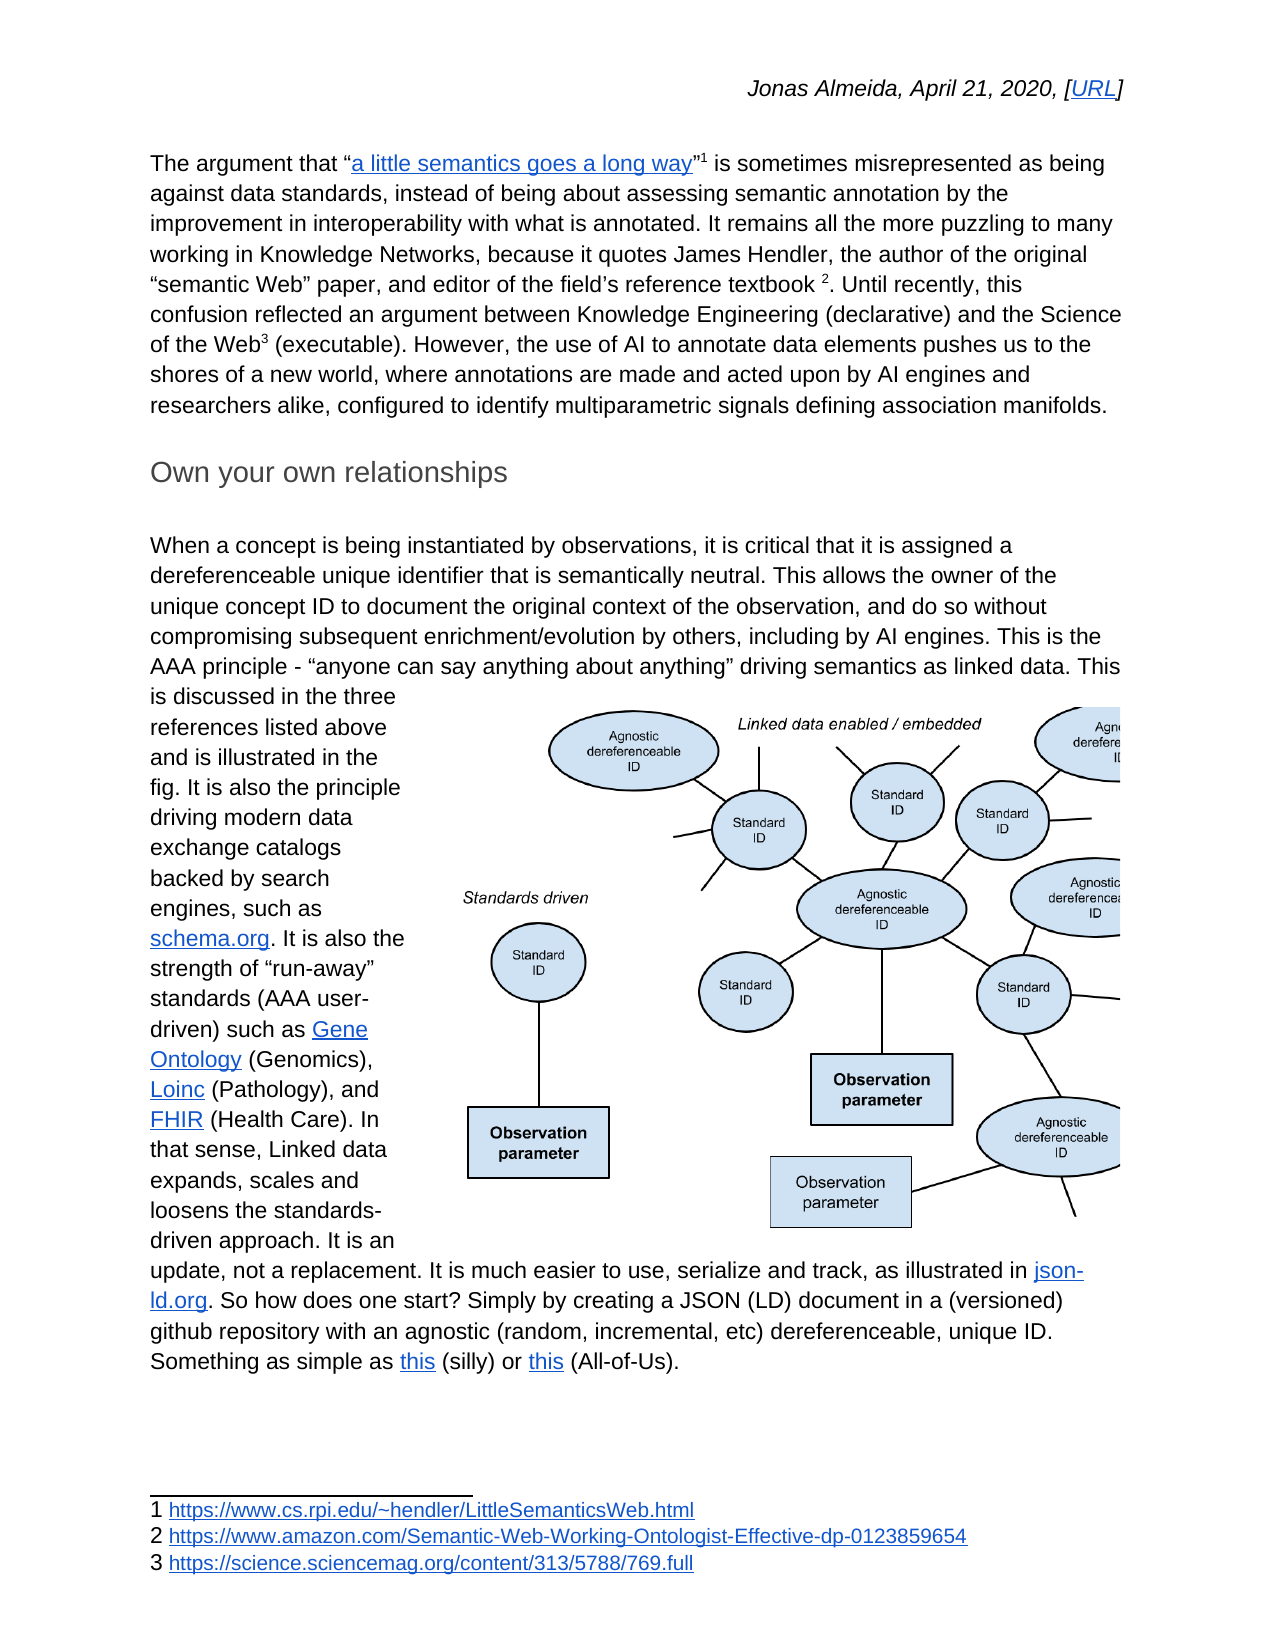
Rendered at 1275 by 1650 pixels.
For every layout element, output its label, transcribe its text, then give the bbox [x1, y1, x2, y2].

text https://www.cs.rpi.edu/~hendler/LittleSemanticsWeb.html [150, 1496, 1125, 1522]
subtitle Own your own relationships [150, 455, 1125, 489]
text https://science.sciencemag.org/content/313/5788/769.full [150, 1549, 1125, 1575]
text The argument that “a little semantics goes a long way” is sometimes misrepresented as being against data standards, instead of being about assessing semantic annotation by the improvement in interoperability with what is annotated. It remains all the more puzzling to many working in Knowledge Networks, because it quotes James Hendler, the author of the original “semantic Web” paper, and editor of the field’s reference textbook . Until recently, this confusion reflected an argument between Knowledge Engineering (declarative) and the Science of the Web (executable). However, the use of AI to annotate data elements pushes us to the shores of a new world, where annotations are made and acted upon by AI engines and researchers alike, configured to identify multiparametric signals defining association manifolds. [150, 150, 1125, 418]
text When a concept is being instantiated by observations, it is critical that it is assigned a dereferenceable unique identifier that is semantically neutral. This allows the owner of the unique concept ID to document the original context of the observation, and do so without compromising subsequent enrichment/evolution by others, including by AI engines. This is the AAA principle - “anyone can say anything about anything” driving semantics as linked data. This is discussed in the three references listed above and is illustrated in the fig. It is also the principle driving modern data exchange catalogs backed by search engines, such as schema.org. It is also the strength of “run-away” standards (AAA user-driven) such as Gene Ontology (Genomics), Loinc (Pathology), and FHIR (Health Care). In that sense, Linked data expands, scales and loosens the standards-driven approach. It is an update, not a replacement. It is much easier to use, serialize and track, as illustrated in json-ld.org. So how does one start? Simply by creating a JSON (LD) document in a (versioned) github repository with an agnostic (random, incremental, etc) dereferenceable, unique ID. Something as simple as this (silly) or this (All-of-Us). [150, 532, 1125, 1374]
text https://www.amazon.com/Semantic-Web-Working-Ontologist-Effective-dp-0123859654 [150, 1522, 1125, 1549]
